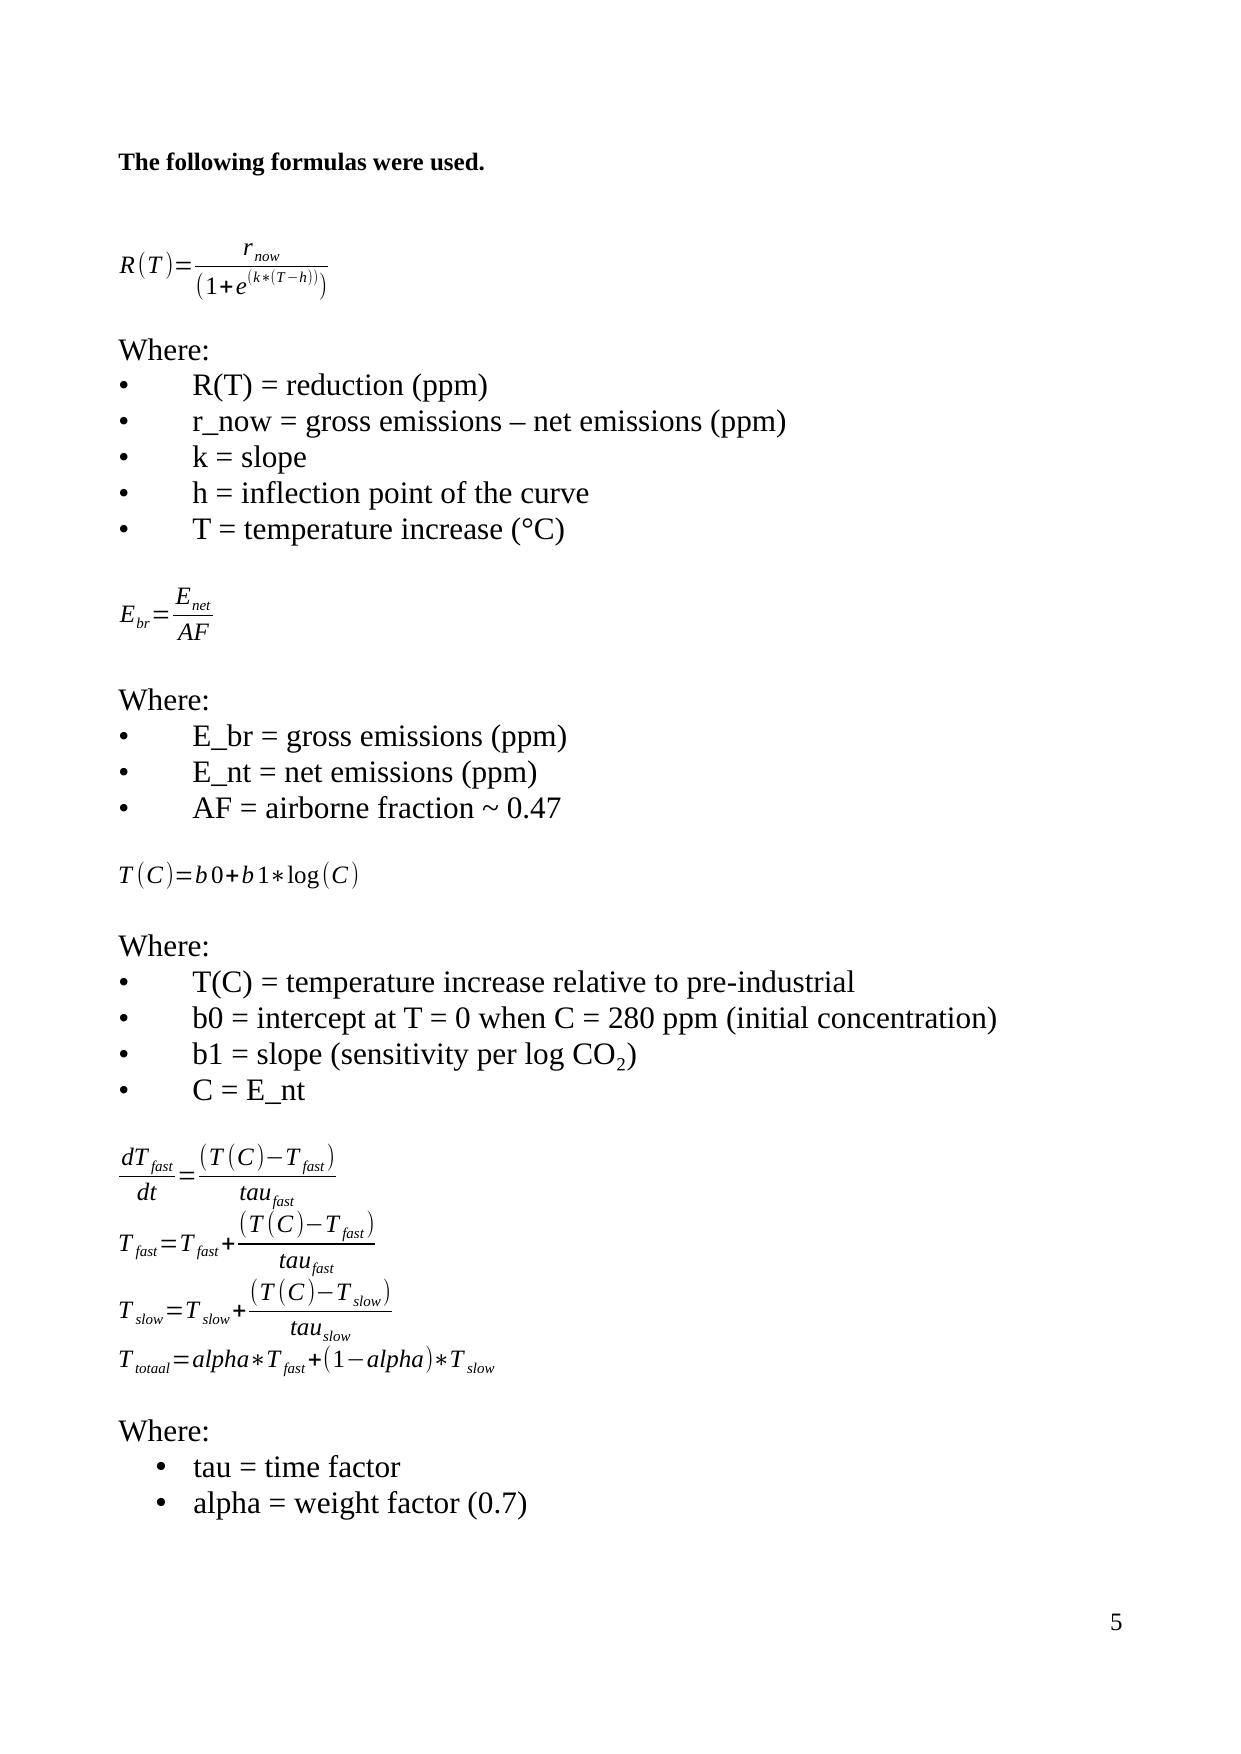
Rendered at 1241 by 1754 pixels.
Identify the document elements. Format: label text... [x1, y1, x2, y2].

text • T(C) = temperature increase relative to pre‑industrial [118, 963, 1122, 999]
text • r_now = gross emissions – net emissions (ppm) [118, 403, 1122, 438]
list tau = time factor [156, 1448, 1122, 1484]
text • T = temperature increase (°C) [118, 510, 1122, 546]
text Where: [118, 1413, 1122, 1448]
text • C = E_nt [118, 1071, 1122, 1107]
text • b0 = intercept at T = 0 when C = 280 ppm (initial concentration) [118, 999, 1122, 1035]
list alpha = weight factor (0.7) [156, 1484, 1122, 1520]
text • h = inflection point of the curve [118, 474, 1122, 510]
text • b1 = slope (sensitivity per log CO₂) [118, 1035, 1122, 1071]
text • E_nt = net emissions (ppm) [118, 753, 1122, 789]
text Where: [118, 331, 1122, 367]
text • E_br = gross emissions (ppm) [118, 717, 1122, 753]
text Where: [118, 927, 1122, 963]
text • R(T) = reduction (ppm) [118, 367, 1122, 403]
text The following formulas were used. [118, 147, 1122, 176]
text • AF = airborne fraction ~ 0.47 [118, 789, 1122, 825]
text Where: [118, 681, 1122, 717]
text • k = slope [118, 438, 1122, 474]
